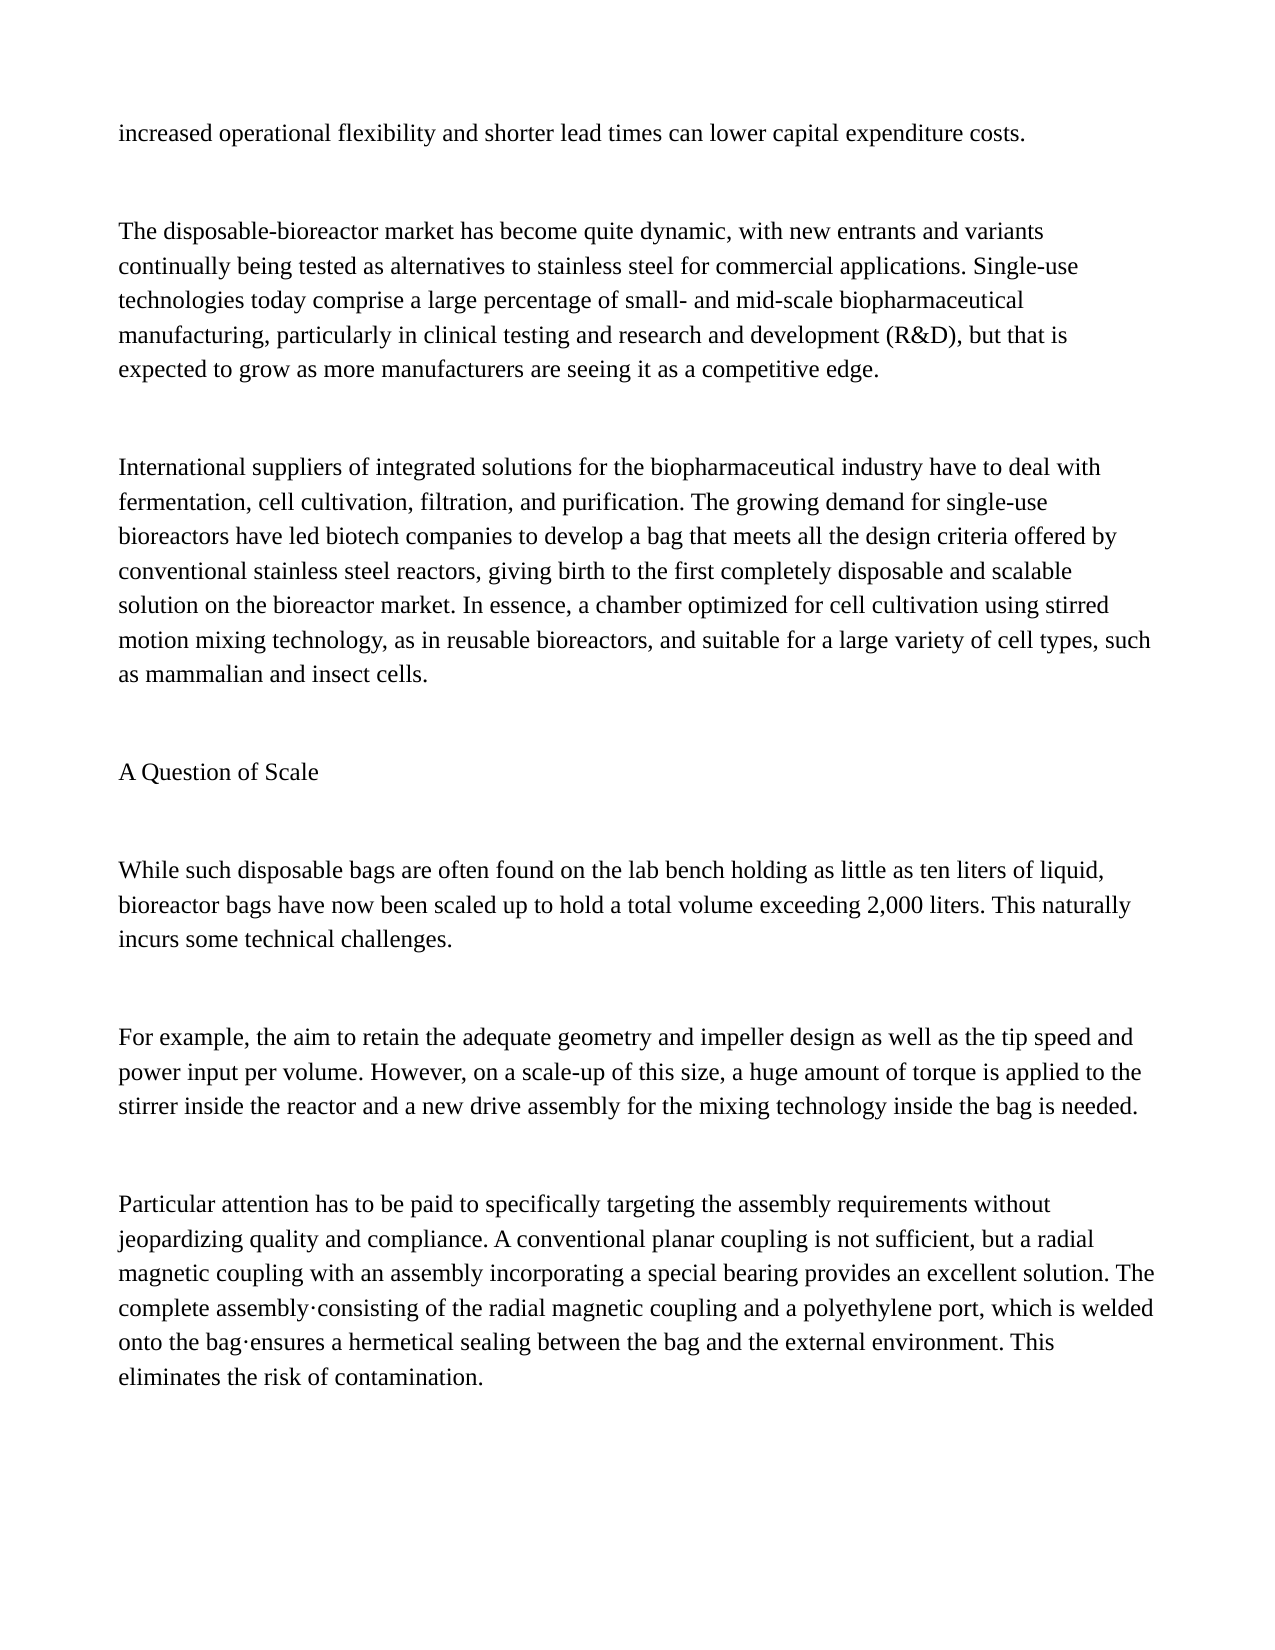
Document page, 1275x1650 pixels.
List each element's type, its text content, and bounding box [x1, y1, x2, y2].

text International suppliers of integrated solutions for the biopharmaceutical industry have to deal with fermentation, cell cultivation, filtration, and purification. The growing demand for single-use bioreactors have led biotech companies to develop a bag that meets all the design criteria offered by conventional stainless steel reactors, giving birth to the first completely disposable and scalable solution on the bioreactor market. In essence, a chamber optimized for cell cultivation using stirred motion mixing technology, as in reusable bioreactors, and suitable for a large variety of cell types, such as mammalian and insect cells. [118, 452, 1157, 688]
text While such disposable bags are often found on the lab bench holding as little as ten liters of liquid, bioreactor bags have now been scaled up to hold a total volume exceeding 2,000 liters. This naturally incurs some technical challenges. [118, 855, 1157, 953]
text increased operational flexibility and shorter lead times can lower capital expenditure costs. [118, 118, 1157, 147]
text A Question of Scale [118, 757, 1157, 786]
text Particular attention has to be paid to specifically targeting the assembly requirements without jeopardizing quality and compliance. A conventional planar coupling is not sufficient, but a radial magnetic coupling with an assembly incorporating a special bearing provides an excellent solution. The complete assembly·consisting of the radial magnetic coupling and a polyethylene port, which is welded onto the bag·ensures a hermetical sealing between the bag and the external environment. This eliminates the risk of contamination. [118, 1189, 1157, 1391]
text For example, the aim to retain the adequate geometry and impeller design as well as the tip speed and power input per volume. However, on a scale-up of this size, a huge amount of torque is applied to the stirrer inside the reactor and a new drive assembly for the mixing technology inside the bag is needed. [118, 1022, 1157, 1120]
text The disposable-bioreactor market has become quite dynamic, with new entrants and variants continually being tested as alternatives to stainless steel for commercial applications. Single-use technologies today comprise a large percentage of small- and mid-scale biopharmaceutical manufacturing, particularly in clinical testing and research and development (R&D), but that is expected to grow as more manufacturers are seeing it as a competitive edge. [118, 216, 1157, 383]
